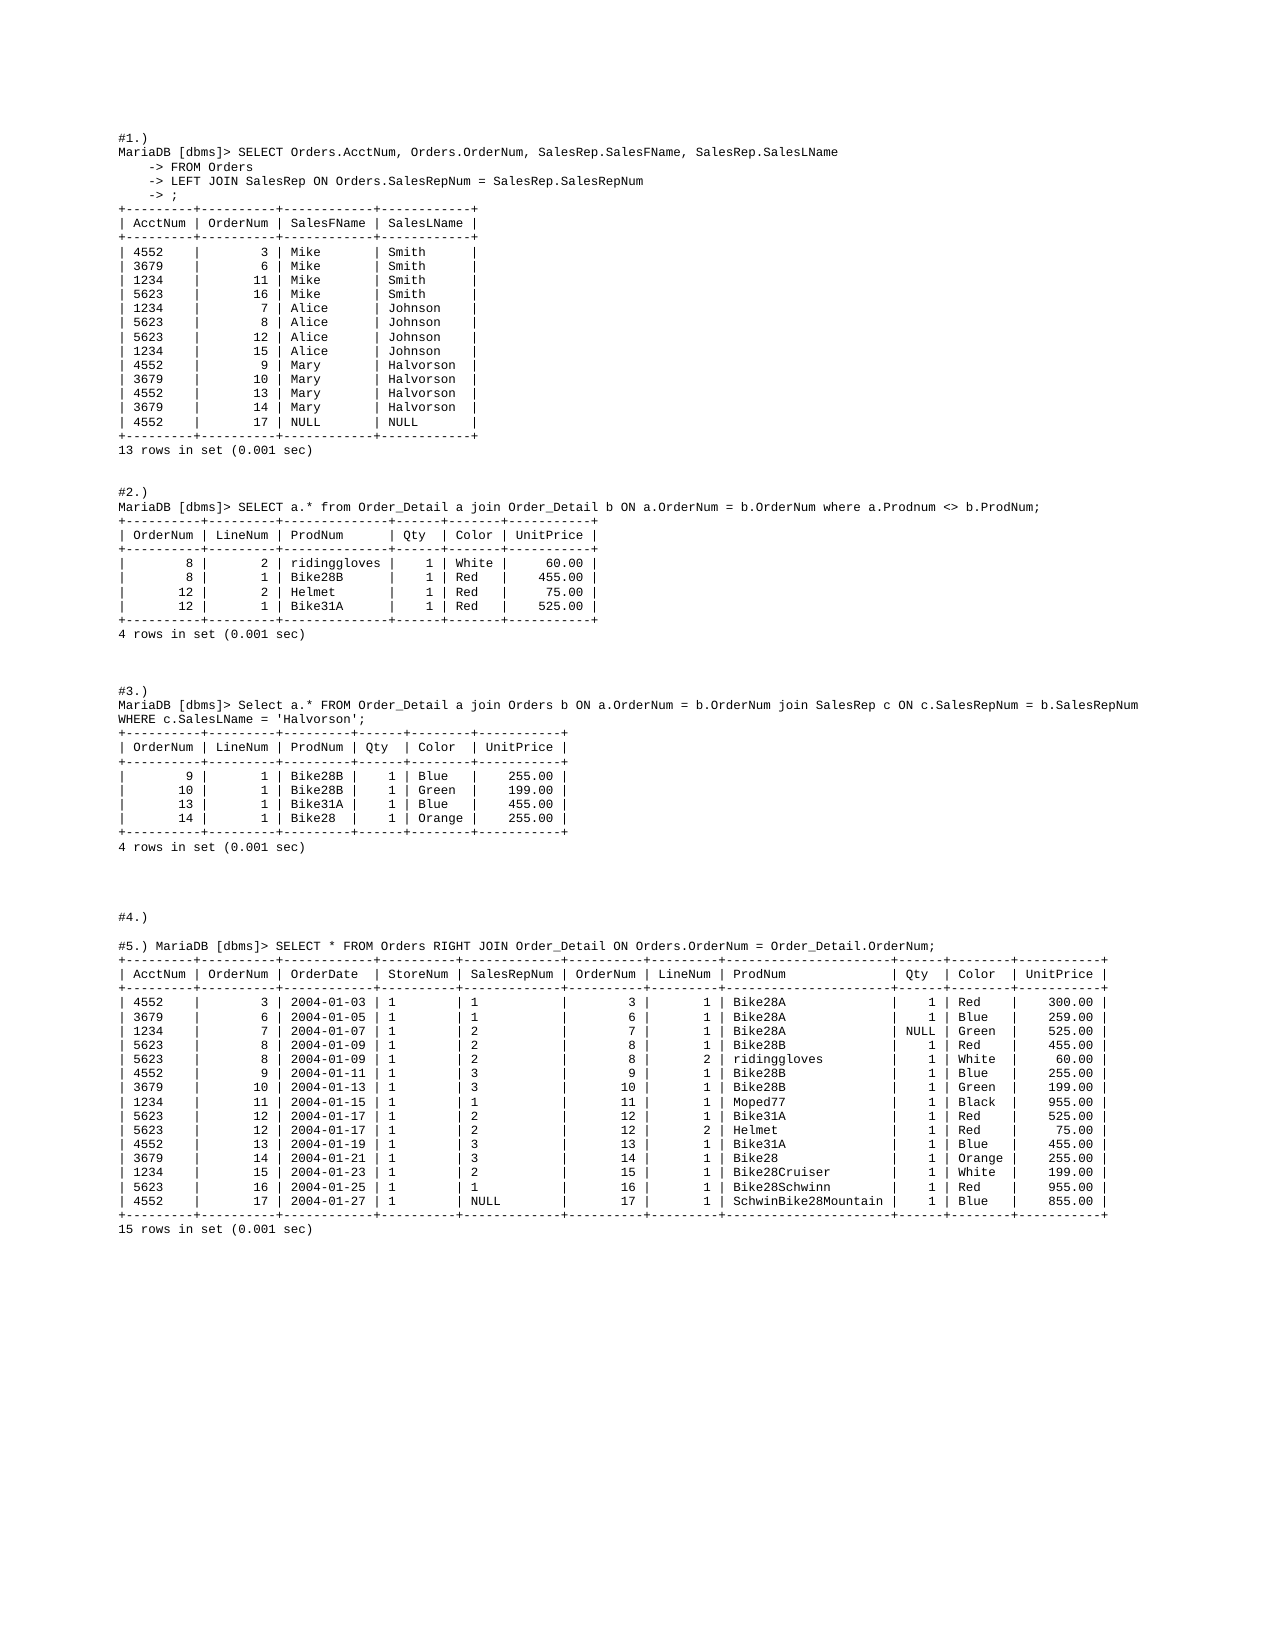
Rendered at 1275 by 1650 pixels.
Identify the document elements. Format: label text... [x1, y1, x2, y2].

text | 1234 | 15 | Alice | Johnson | [118, 345, 1157, 359]
text +----------+---------+---------+------+--------+-----------+ [118, 826, 1157, 841]
text 4 rows in set (0.001 sec) [118, 841, 1157, 855]
text MariaDB [dbms]> SELECT a.* from Order_Detail a join Order_Detail b ON a.OrderNum = b.OrderNum where a.Prodnum <> b.ProdNum; [118, 501, 1157, 515]
text | 8 | 2 | ridinggloves | 1 | White | 60.00 | [118, 557, 1157, 571]
text | 12 | 1 | Bike31A | 1 | Red | 525.00 | [118, 600, 1157, 614]
text | 4552 | 9 | Mary | Halvorson | [118, 359, 1157, 373]
text | 1234 | 7 | 2004-01-07 | 1 | 2 | 7 | 1 | Bike28A | NULL | Green | 525.00 | [118, 1025, 1157, 1039]
text #1.) [118, 132, 1157, 146]
text | 3679 | 10 | Mary | Halvorson | [118, 373, 1157, 387]
text | 1234 | 15 | 2004-01-23 | 1 | 2 | 15 | 1 | Bike28Cruiser | 1 | White | 199.00 | [118, 1166, 1157, 1181]
text | 9 | 1 | Bike28B | 1 | Blue | 255.00 | [118, 770, 1157, 784]
text +----------+---------+--------------+------+-------+-----------+ [118, 543, 1157, 557]
text | 4552 | 3 | Mike | Smith | [118, 246, 1157, 260]
text | 3679 | 14 | Mary | Halvorson | [118, 401, 1157, 416]
text -> FROM Orders [118, 161, 1157, 175]
text +----------+---------+---------+------+--------+-----------+ [118, 756, 1157, 770]
text -> LEFT JOIN SalesRep ON Orders.SalesRepNum = SalesRep.SalesRepNum [118, 175, 1157, 189]
text | 5623 | 16 | 2004-01-25 | 1 | 1 | 16 | 1 | Bike28Schwinn | 1 | Red | 955.00 | [118, 1181, 1157, 1195]
text | AcctNum | OrderNum | OrderDate | StoreNum | SalesRepNum | OrderNum | LineNum | ProdNum | Qty | Color | UnitPrice | [118, 968, 1157, 982]
text | 1234 | 11 | Mike | Smith | [118, 274, 1157, 288]
text +---------+----------+------------+------------+ [118, 203, 1157, 217]
text | 5623 | 12 | Alice | Johnson | [118, 331, 1157, 345]
text | 5623 | 8 | 2004-01-09 | 1 | 2 | 8 | 2 | ridinggloves | 1 | White | 60.00 | [118, 1053, 1157, 1067]
text +---------+----------+------------+----------+-------------+----------+---------+----------------------+------+--------+-----------+ [118, 954, 1157, 968]
text #2.) [118, 486, 1157, 501]
text | 1234 | 7 | Alice | Johnson | [118, 302, 1157, 316]
text | 4552 | 3 | 2004-01-03 | 1 | 1 | 3 | 1 | Bike28A | 1 | Red | 300.00 | [118, 996, 1157, 1011]
text MariaDB [dbms]> SELECT Orders.AcctNum, Orders.OrderNum, SalesRep.SalesFName, SalesRep.SalesLName [118, 146, 1157, 161]
text | 5623 | 12 | 2004-01-17 | 1 | 2 | 12 | 2 | Helmet | 1 | Red | 75.00 | [118, 1124, 1157, 1138]
text | 3679 | 6 | Mike | Smith | [118, 260, 1157, 274]
text +---------+----------+------------+----------+-------------+----------+---------+----------------------+------+--------+-----------+ [118, 1209, 1157, 1223]
text | 4552 | 17 | NULL | NULL | [118, 416, 1157, 430]
text #4.) [118, 911, 1157, 926]
text | 13 | 1 | Bike31A | 1 | Blue | 455.00 | [118, 798, 1157, 812]
text | 10 | 1 | Bike28B | 1 | Green | 199.00 | [118, 784, 1157, 798]
text | 5623 | 16 | Mike | Smith | [118, 288, 1157, 302]
text 15 rows in set (0.001 sec) [118, 1223, 1157, 1237]
text | 4552 | 9 | 2004-01-11 | 1 | 3 | 9 | 1 | Bike28B | 1 | Blue | 255.00 | [118, 1067, 1157, 1081]
text | 8 | 1 | Bike28B | 1 | Red | 455.00 | [118, 571, 1157, 586]
text 4 rows in set (0.001 sec) [118, 628, 1157, 642]
text | 3679 | 6 | 2004-01-05 | 1 | 1 | 6 | 1 | Bike28A | 1 | Blue | 259.00 | [118, 1011, 1157, 1025]
text #5.) MariaDB [dbms]> SELECT * FROM Orders RIGHT JOIN Order_Detail ON Orders.OrderNum = Order_Detail.OrderNum; [118, 940, 1157, 954]
text 13 rows in set (0.001 sec) [118, 444, 1157, 458]
text -> ; [118, 189, 1157, 203]
text | 5623 | 12 | 2004-01-17 | 1 | 2 | 12 | 1 | Bike31A | 1 | Red | 525.00 | [118, 1110, 1157, 1124]
text +---------+----------+------------+------------+ [118, 430, 1157, 444]
text | 3679 | 14 | 2004-01-21 | 1 | 3 | 14 | 1 | Bike28 | 1 | Orange | 255.00 | [118, 1152, 1157, 1166]
text MariaDB [dbms]> Select a.* FROM Order_Detail a join Orders b ON a.OrderNum = b.OrderNum join SalesRep c ON c.SalesRepNum = b.SalesRepNum WHERE c.SalesLName = 'Halvorson'; [118, 699, 1157, 727]
text | 12 | 2 | Helmet | 1 | Red | 75.00 | [118, 586, 1157, 600]
text | OrderNum | LineNum | ProdNum | Qty | Color | UnitPrice | [118, 529, 1157, 543]
text +----------+---------+--------------+------+-------+-----------+ [118, 515, 1157, 529]
text +----------+---------+--------------+------+-------+-----------+ [118, 614, 1157, 628]
text +---------+----------+------------+------------+ [118, 231, 1157, 246]
text | 4552 | 13 | 2004-01-19 | 1 | 3 | 13 | 1 | Bike31A | 1 | Blue | 455.00 | [118, 1138, 1157, 1152]
text #3.) [118, 685, 1157, 699]
text +----------+---------+---------+------+--------+-----------+ [118, 727, 1157, 741]
text | 1234 | 11 | 2004-01-15 | 1 | 1 | 11 | 1 | Moped77 | 1 | Black | 955.00 | [118, 1096, 1157, 1110]
text +---------+----------+------------+----------+-------------+----------+---------+----------------------+------+--------+-----------+ [118, 982, 1157, 996]
text | 3679 | 10 | 2004-01-13 | 1 | 3 | 10 | 1 | Bike28B | 1 | Green | 199.00 | [118, 1081, 1157, 1096]
text | OrderNum | LineNum | ProdNum | Qty | Color | UnitPrice | [118, 741, 1157, 756]
text | 5623 | 8 | 2004-01-09 | 1 | 2 | 8 | 1 | Bike28B | 1 | Red | 455.00 | [118, 1039, 1157, 1053]
text | 4552 | 13 | Mary | Halvorson | [118, 387, 1157, 401]
text | 14 | 1 | Bike28 | 1 | Orange | 255.00 | [118, 812, 1157, 826]
text | 4552 | 17 | 2004-01-27 | 1 | NULL | 17 | 1 | SchwinBike28Mountain | 1 | Blue | 855.00 | [118, 1195, 1157, 1209]
text | 5623 | 8 | Alice | Johnson | [118, 316, 1157, 331]
text | AcctNum | OrderNum | SalesFName | SalesLName | [118, 217, 1157, 231]
